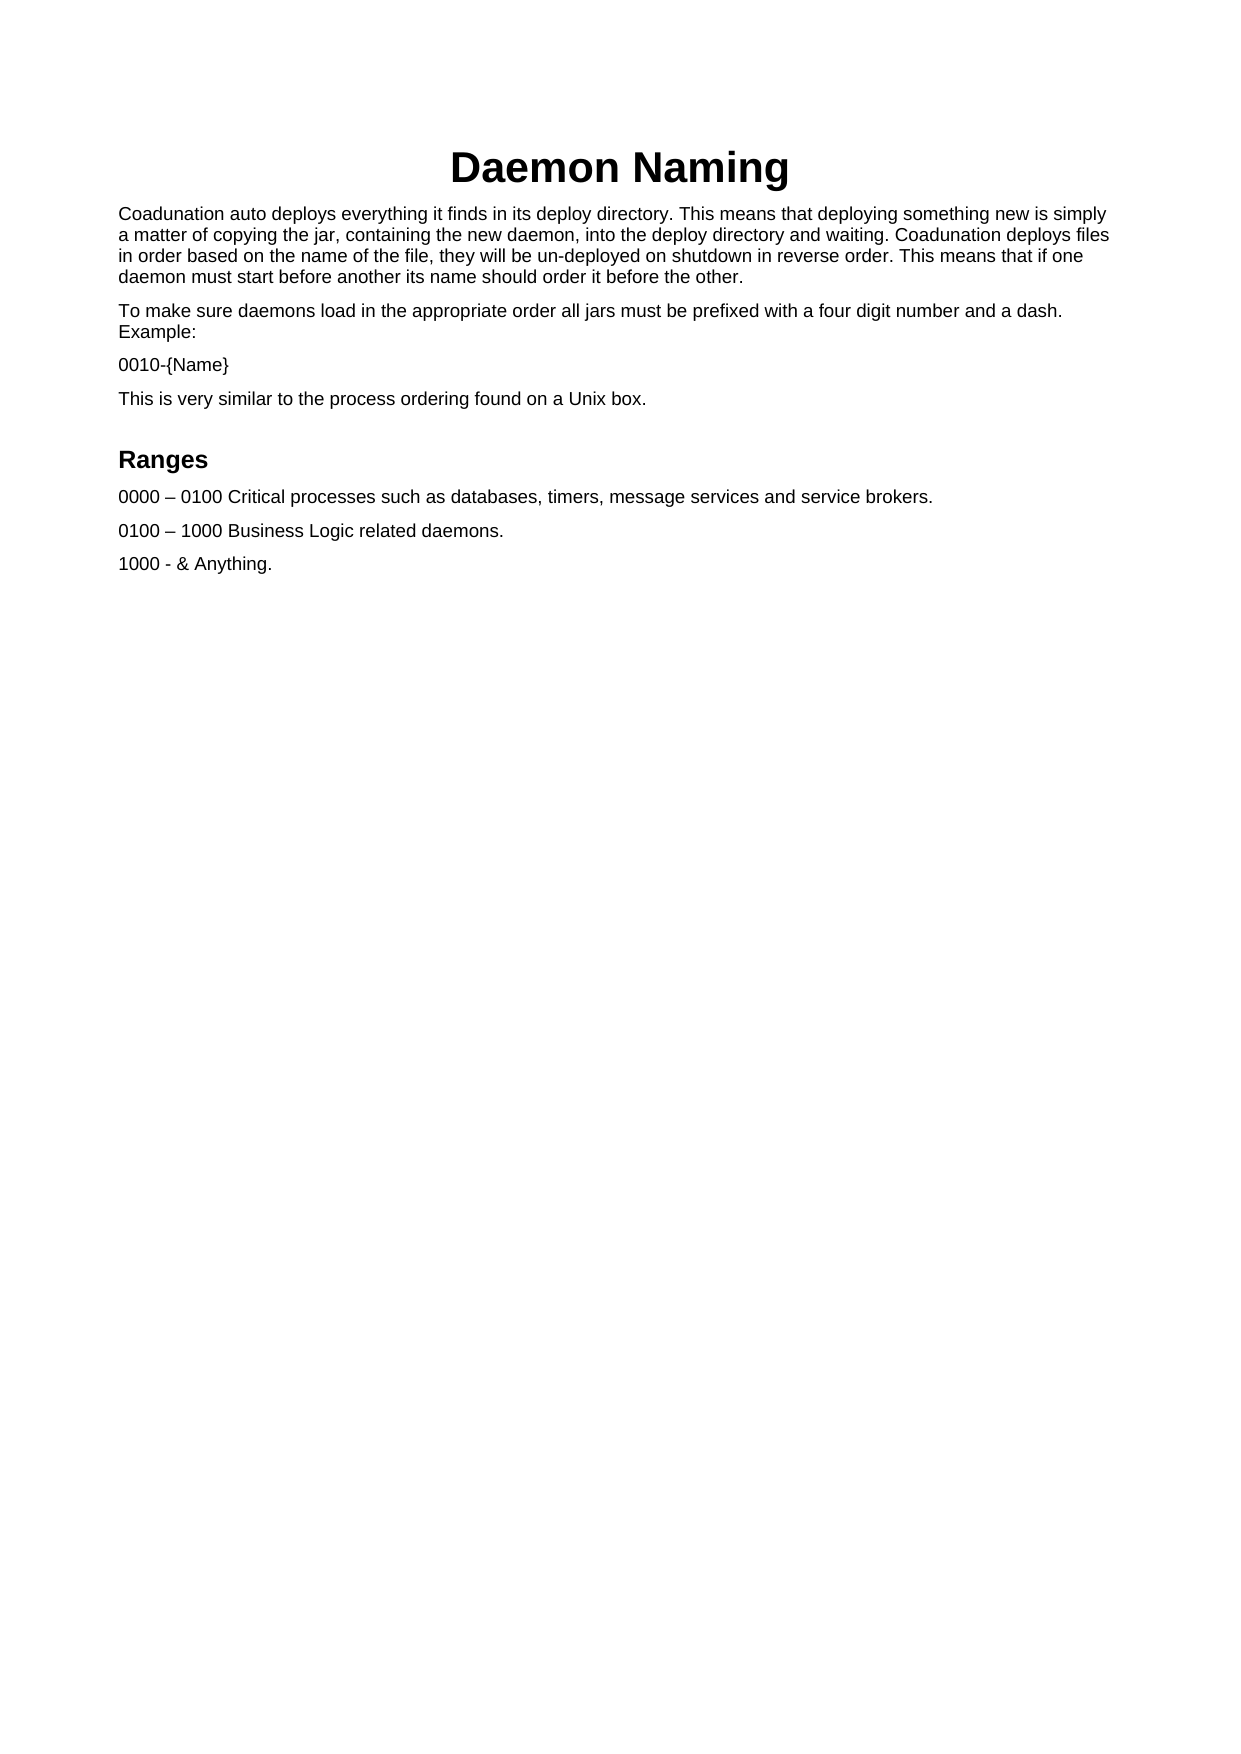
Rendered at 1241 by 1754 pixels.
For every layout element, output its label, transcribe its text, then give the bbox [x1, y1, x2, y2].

text To make sure daemons load in the appropriate order all jars must be prefixed with a four digit number and a dash. Example: [118, 300, 1122, 342]
text 0100 – 1000 Business Logic related daemons. [118, 520, 1122, 541]
text Coadunation auto deploys everything it finds in its deploy directory. This means that deploying something new is simply a matter of copying the jar, containing the new daemon, into the deploy directory and waiting. Coadunation deploys files in order based on the name of the file, they will be un-deployed on shutdown in reverse order. This means that if one daemon must start before another its name should order it before the other. [118, 204, 1122, 288]
text 0000 – 0100 Critical processes such as databases, timers, message services and service brokers. [118, 487, 1122, 508]
text 1000 - & Anything. [118, 554, 1122, 574]
text 0010-{Name} [118, 354, 1122, 375]
text This is very similar to the process ordering found on a Unix box. [118, 388, 1122, 409]
subtitle Daemon Naming [118, 143, 1122, 191]
subtitle Ranges [118, 446, 1122, 474]
